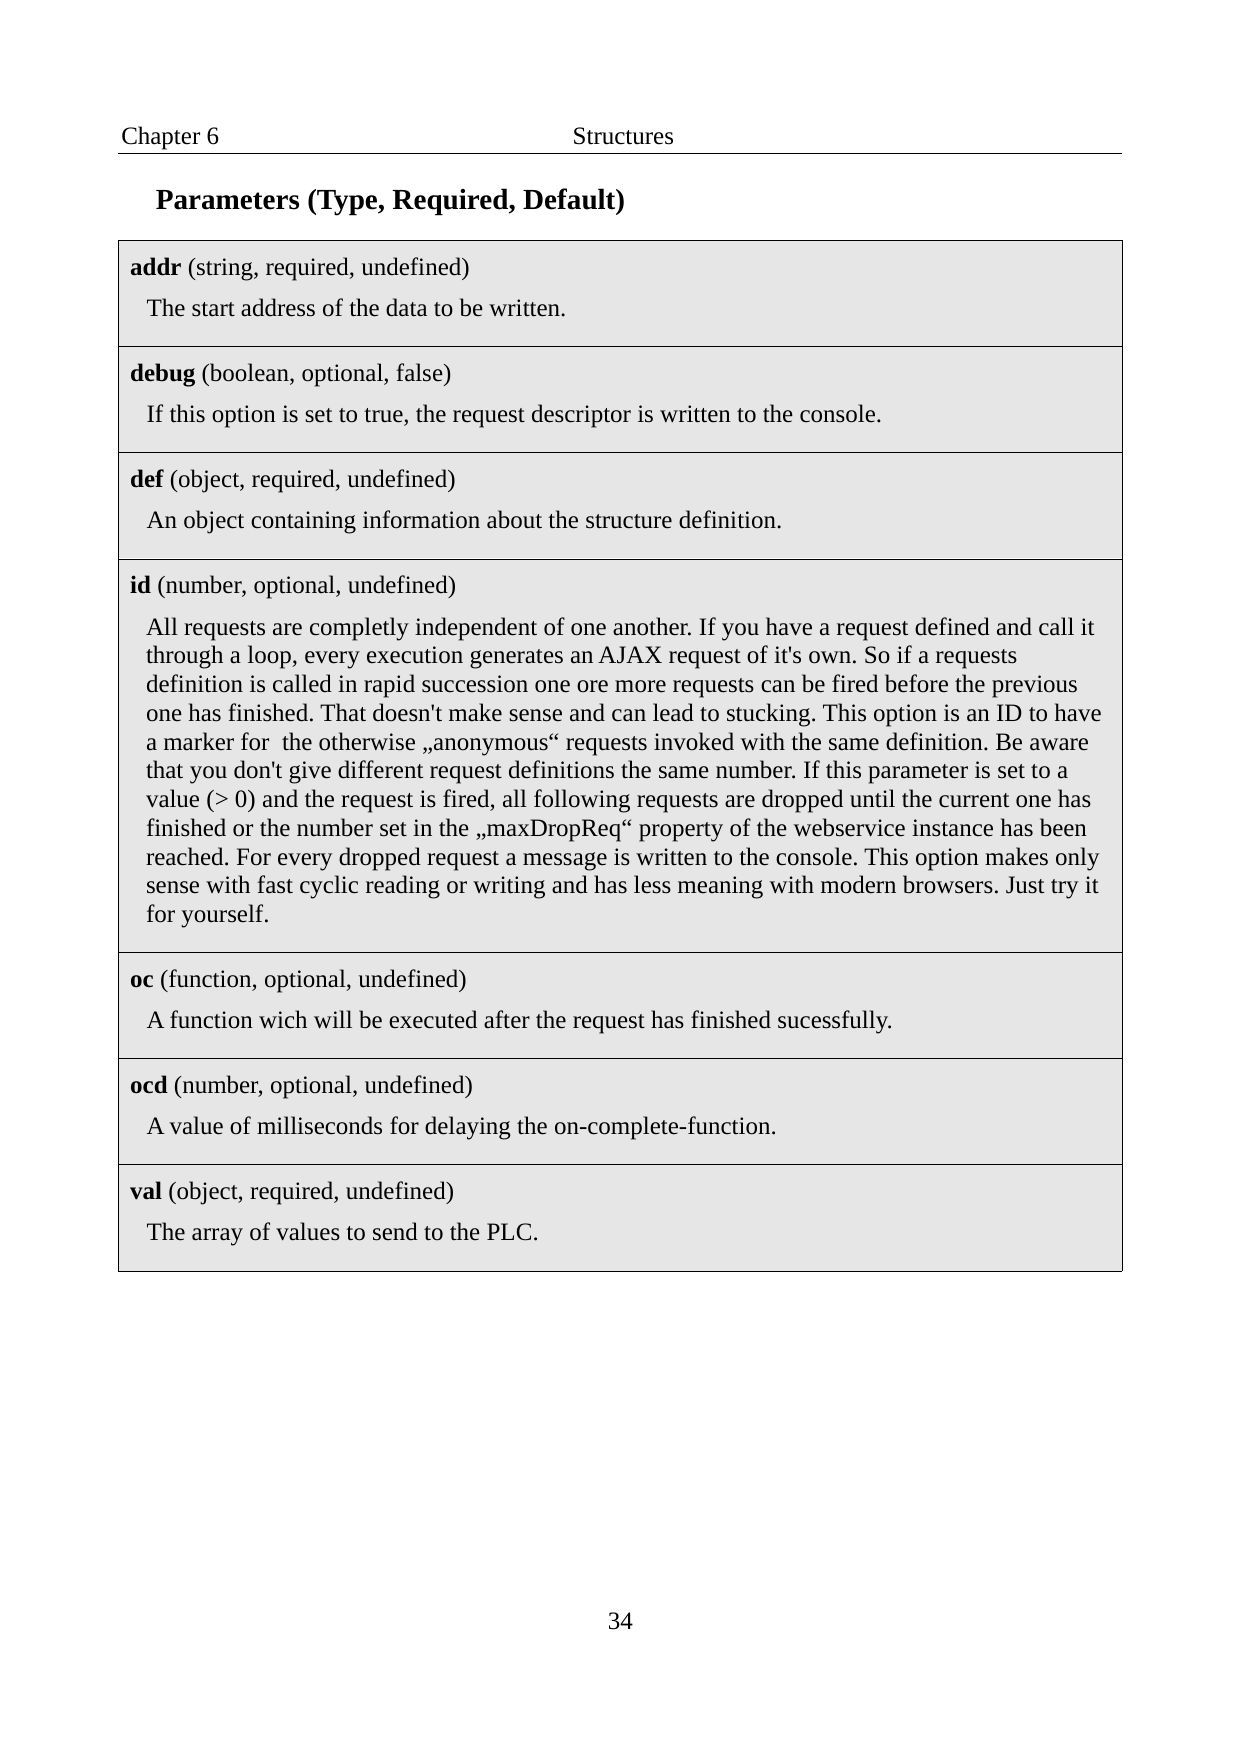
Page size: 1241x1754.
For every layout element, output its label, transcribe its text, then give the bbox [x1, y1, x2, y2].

table_cell oc (function, optional, undefined) A function wich will be executed after the request has finished sucessfully. [119, 953, 1122, 1058]
table_cell ocd (number, optional, undefined) A value of milliseconds for delaying the on-complete-function. [119, 1059, 1122, 1164]
subtitle Parameters (Type, Required, Default) [156, 182, 1122, 216]
table_cell val (object, required, undefined) The array of values to send to the PLC. [119, 1165, 1122, 1271]
table_cell id (number, optional, undefined) All requests are completly independent of one another. If you have a request defined and call it through a loop, every execution generates an AJAX request of it's own. So if a requests definition is called in rapid succession one ore more requests can be fired before the previous one has finished. That doesn't make sense and can lead to stucking. This option is an ID to have a marker for the otherwise „anonymous“ requests invoked with the same definition. Be aware that you don't give different request definitions the same number. If this parameter is set to a value (> 0) and the request is fired, all following requests are dropped until the current one has finished or the number set in the „maxDropReq“ property of the webservice instance has been reached. For every dropped request a message is written to the console. This option makes only sense with fast cyclic reading or writing and has less meaning with modern browsers. Just try it for yourself. [119, 560, 1122, 952]
table_cell def (object, required, undefined) An object containing information about the structure definition. [119, 453, 1122, 558]
table_header addr (string, required, undefined) The start address of the data to be written. [119, 241, 1122, 346]
table_cell debug (boolean, optional, false) If this option is set to true, the request descriptor is written to the console. [119, 347, 1122, 452]
